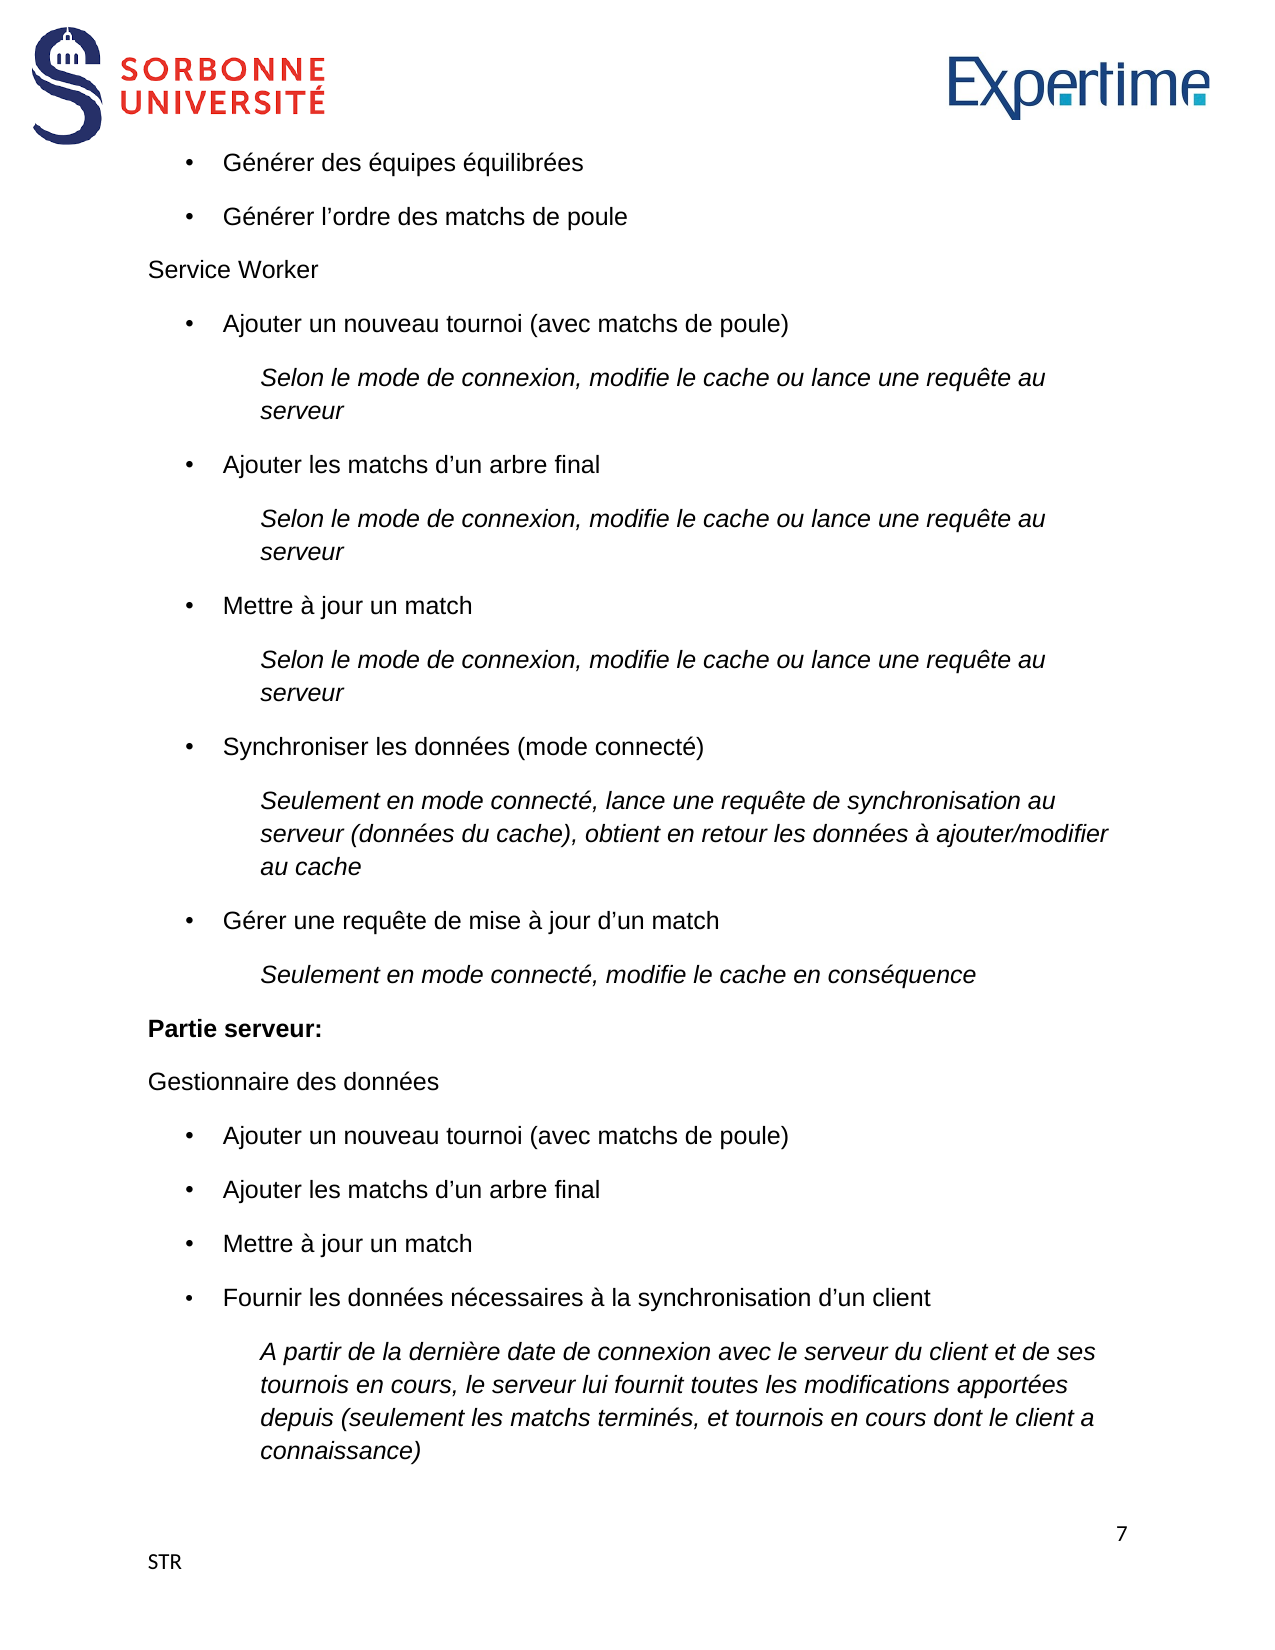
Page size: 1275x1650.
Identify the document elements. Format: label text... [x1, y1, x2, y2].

list Seulement en mode connecté, modifie le cache en conséquence [223, 960, 1127, 988]
list Synchroniser les données (mode connecté) [185, 732, 1127, 761]
list A partir de la dernière date de connexion avec le serveur du client et de ses tournois en cours, le serveur lui fournit toutes les modifications apportées depuis (seulement les matchs terminés, et tournois en cours dont le client a connaissance) [223, 1337, 1127, 1465]
list Fournir les données nécessaires à la synchronisation d’un client [185, 1283, 1127, 1312]
list Générer l’ordre des matchs de poule [185, 202, 1127, 230]
list Ajouter un nouveau tournoi (avec matchs de poule) [185, 309, 1127, 338]
list Seulement en mode connecté, lance une requête de synchronisation au serveur (données du cache), obtient en retour les données à ajouter/modifier au cache [223, 786, 1127, 881]
list Selon le mode de connexion, modifie le cache ou lance une requête au serveur [223, 645, 1127, 707]
list Générer des équipes équilibrées [185, 148, 1127, 176]
picture [945, 52, 1210, 120]
list Ajouter les matchs d’un arbre final [185, 1175, 1127, 1204]
list Selon le mode de connexion, modifie le cache ou lance une requête au serveur [223, 504, 1127, 566]
list Ajouter un nouveau tournoi (avec matchs de poule) [185, 1121, 1127, 1150]
text Gestionnaire des données [148, 1067, 1127, 1096]
list Ajouter les matchs d’un arbre final [185, 450, 1127, 479]
text Partie serveur: [148, 1013, 1127, 1042]
text Service Worker [148, 256, 1127, 284]
picture [31, 26, 325, 145]
list Mettre à jour un match [185, 1229, 1127, 1258]
list Gérer une requête de mise à jour d’un match [185, 906, 1127, 934]
list Mettre à jour un match [185, 591, 1127, 620]
list Selon le mode de connexion, modifie le cache ou lance une requête au serveur [223, 363, 1127, 425]
